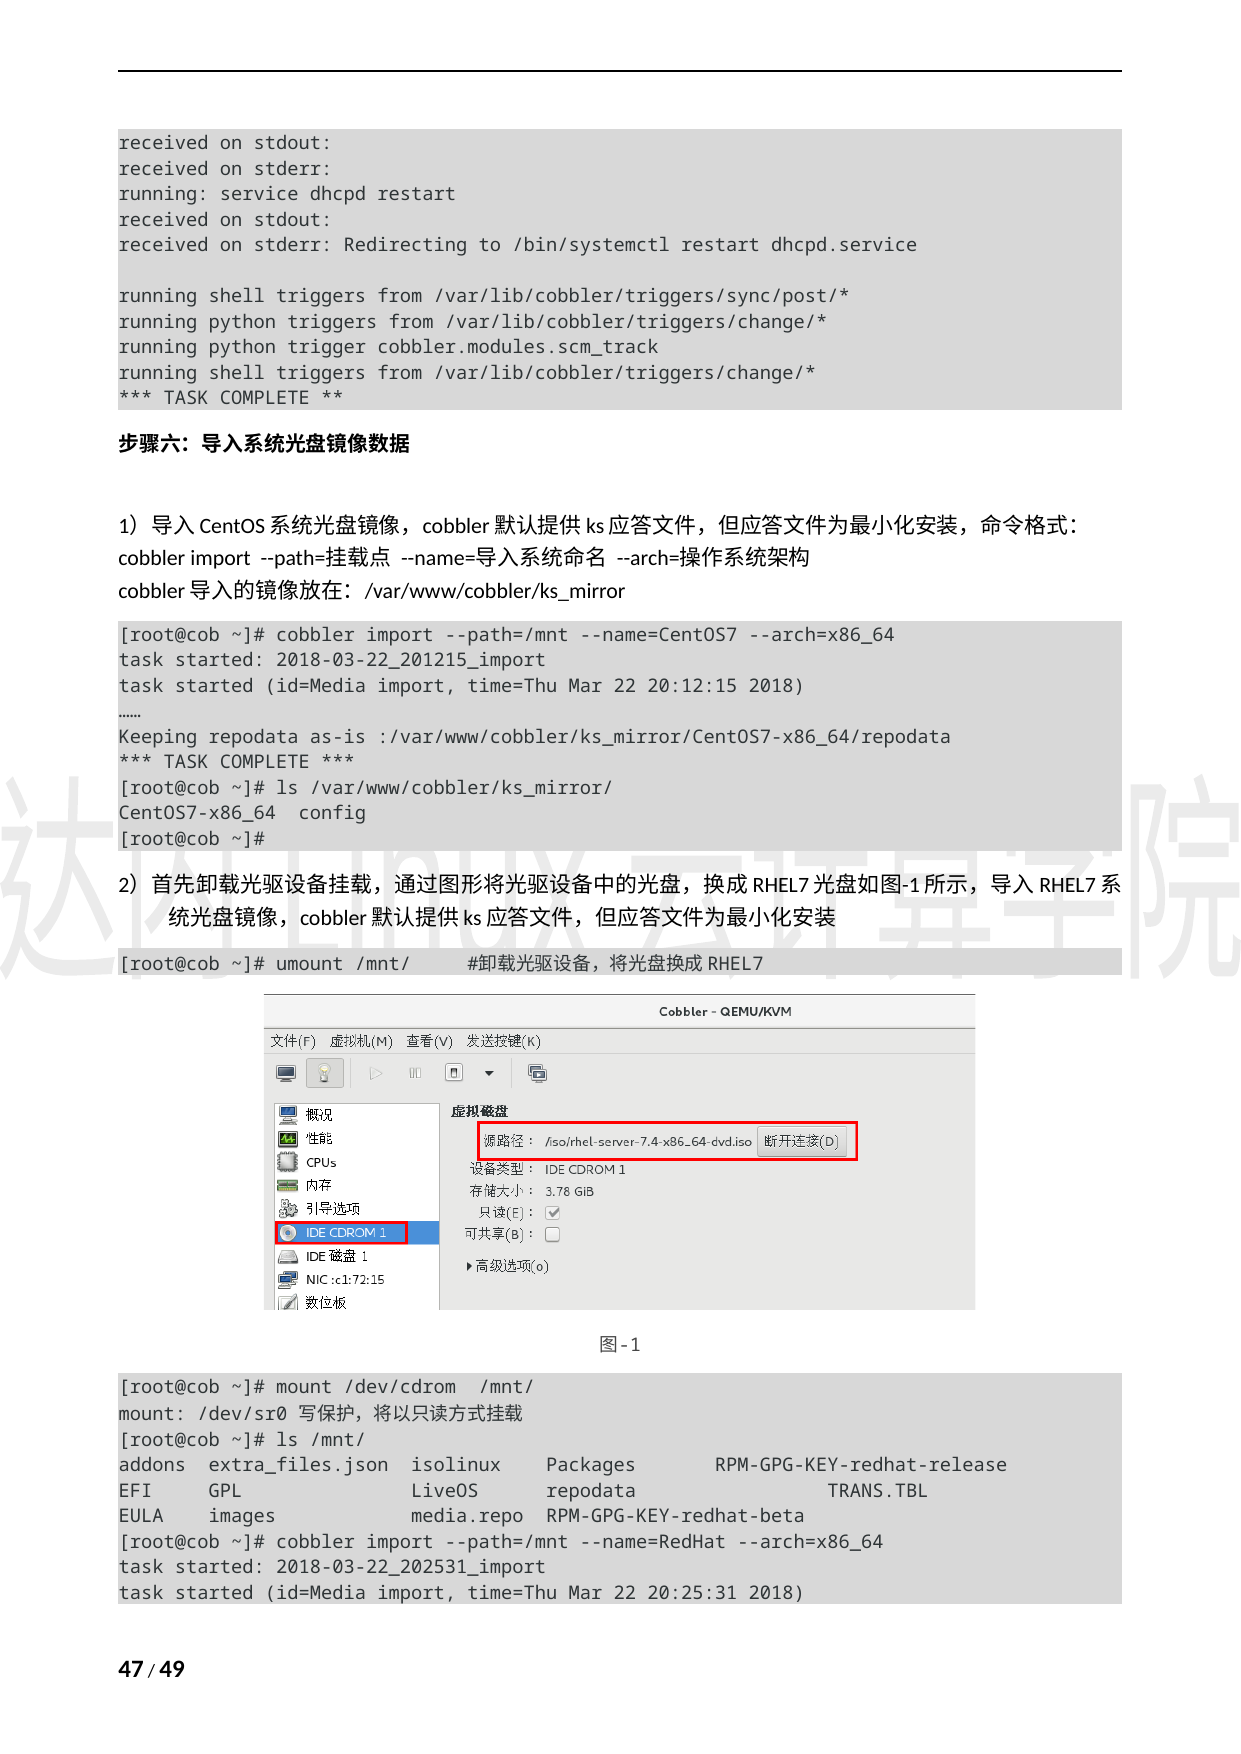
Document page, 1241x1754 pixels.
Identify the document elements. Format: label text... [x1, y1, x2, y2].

text [root@cob ~]# mount /dev/cdrom /mnt/ [118, 1373, 1122, 1399]
text [root@cob ~]# cobbler import --path=/mnt --name=RedHat --arch=x86_64 [118, 1528, 1122, 1553]
text cobbler导入的镜像放在：/var/www/cobbler/ks_mirror [118, 572, 1122, 605]
text *** TASK COMPLETE ** [118, 385, 1122, 410]
text received on stderr: [118, 155, 1122, 181]
text received on stdout: [118, 129, 1122, 155]
text running shell triggers from /var/lib/cobbler/triggers/change/* [118, 359, 1122, 385]
text running python trigger cobbler.modules.scm_track [118, 334, 1122, 359]
text received on stderr: Redirecting to /bin/systemctl restart dhcpd.service [118, 232, 1122, 257]
text [root@cob ~]# ls /mnt/ [118, 1426, 1122, 1451]
text addons extra_files.json isolinux Packages RPM-GPG-KEY-redhat-release [118, 1451, 1122, 1477]
text task started (id=Media import, time=Thu Mar 22 20:12:15 2018) [118, 672, 1122, 698]
text 2）首先卸载光驱设备挂载，通过图形将光驱设备中的光盘，换成RHEL7光盘如图-1所示，导入RHEL7系统光盘镜像，cobbler默认提供ks应答文件，但应答文件为最小化安装 [118, 867, 1122, 932]
text …… [118, 698, 1122, 723]
picture [263, 994, 976, 1310]
text CentOS7-x86_64 config [118, 800, 1122, 825]
text EFI GPL LiveOS repodata TRANS.TBL [118, 1477, 1122, 1502]
text running shell triggers from /var/lib/cobbler/triggers/sync/post/* [118, 283, 1122, 308]
text received on stdout: [118, 206, 1122, 232]
text 1）导入CentOS系统光盘镜像，cobbler默认提供ks应答文件，但应答文件为最小化安装，命令格式： [118, 507, 1122, 540]
text [root@cob ~]# cobbler import --path=/mnt --name=CentOS7 --arch=x86_64 [118, 621, 1122, 647]
text [root@cob ~]# ls /var/www/cobbler/ks_mirror/ [118, 774, 1122, 800]
text task started: 2018-03-22_201215_import [118, 647, 1122, 672]
text [root@cob ~]# [118, 825, 1122, 851]
text 图-1 [118, 1330, 1122, 1357]
text task started: 2018-03-22_202531_import [118, 1553, 1122, 1579]
text Keeping repodata as-is :/var/www/cobbler/ks_mirror/CentOS7-x86_64/repodata [118, 723, 1122, 749]
text [root@cob ~]# umount /mnt/ #卸载光驱设备，将光盘换成RHEL7 [118, 948, 1122, 975]
text 步骤六：导入系统光盘镜像数据 [118, 426, 1122, 459]
text cobbler import --path=挂载点 --name=导入系统命名 --arch=操作系统架构 [118, 540, 1122, 572]
text *** TASK COMPLETE *** [118, 749, 1122, 774]
text EULA images media.repo RPM-GPG-KEY-redhat-beta [118, 1502, 1122, 1528]
text running python triggers from /var/lib/cobbler/triggers/change/* [118, 308, 1122, 334]
text mount: /dev/sr0 写保护，将以只读方式挂载 [118, 1399, 1122, 1426]
text running: service dhcpd restart [118, 181, 1122, 206]
text task started (id=Media import, time=Thu Mar 22 20:25:31 2018) [118, 1579, 1122, 1604]
